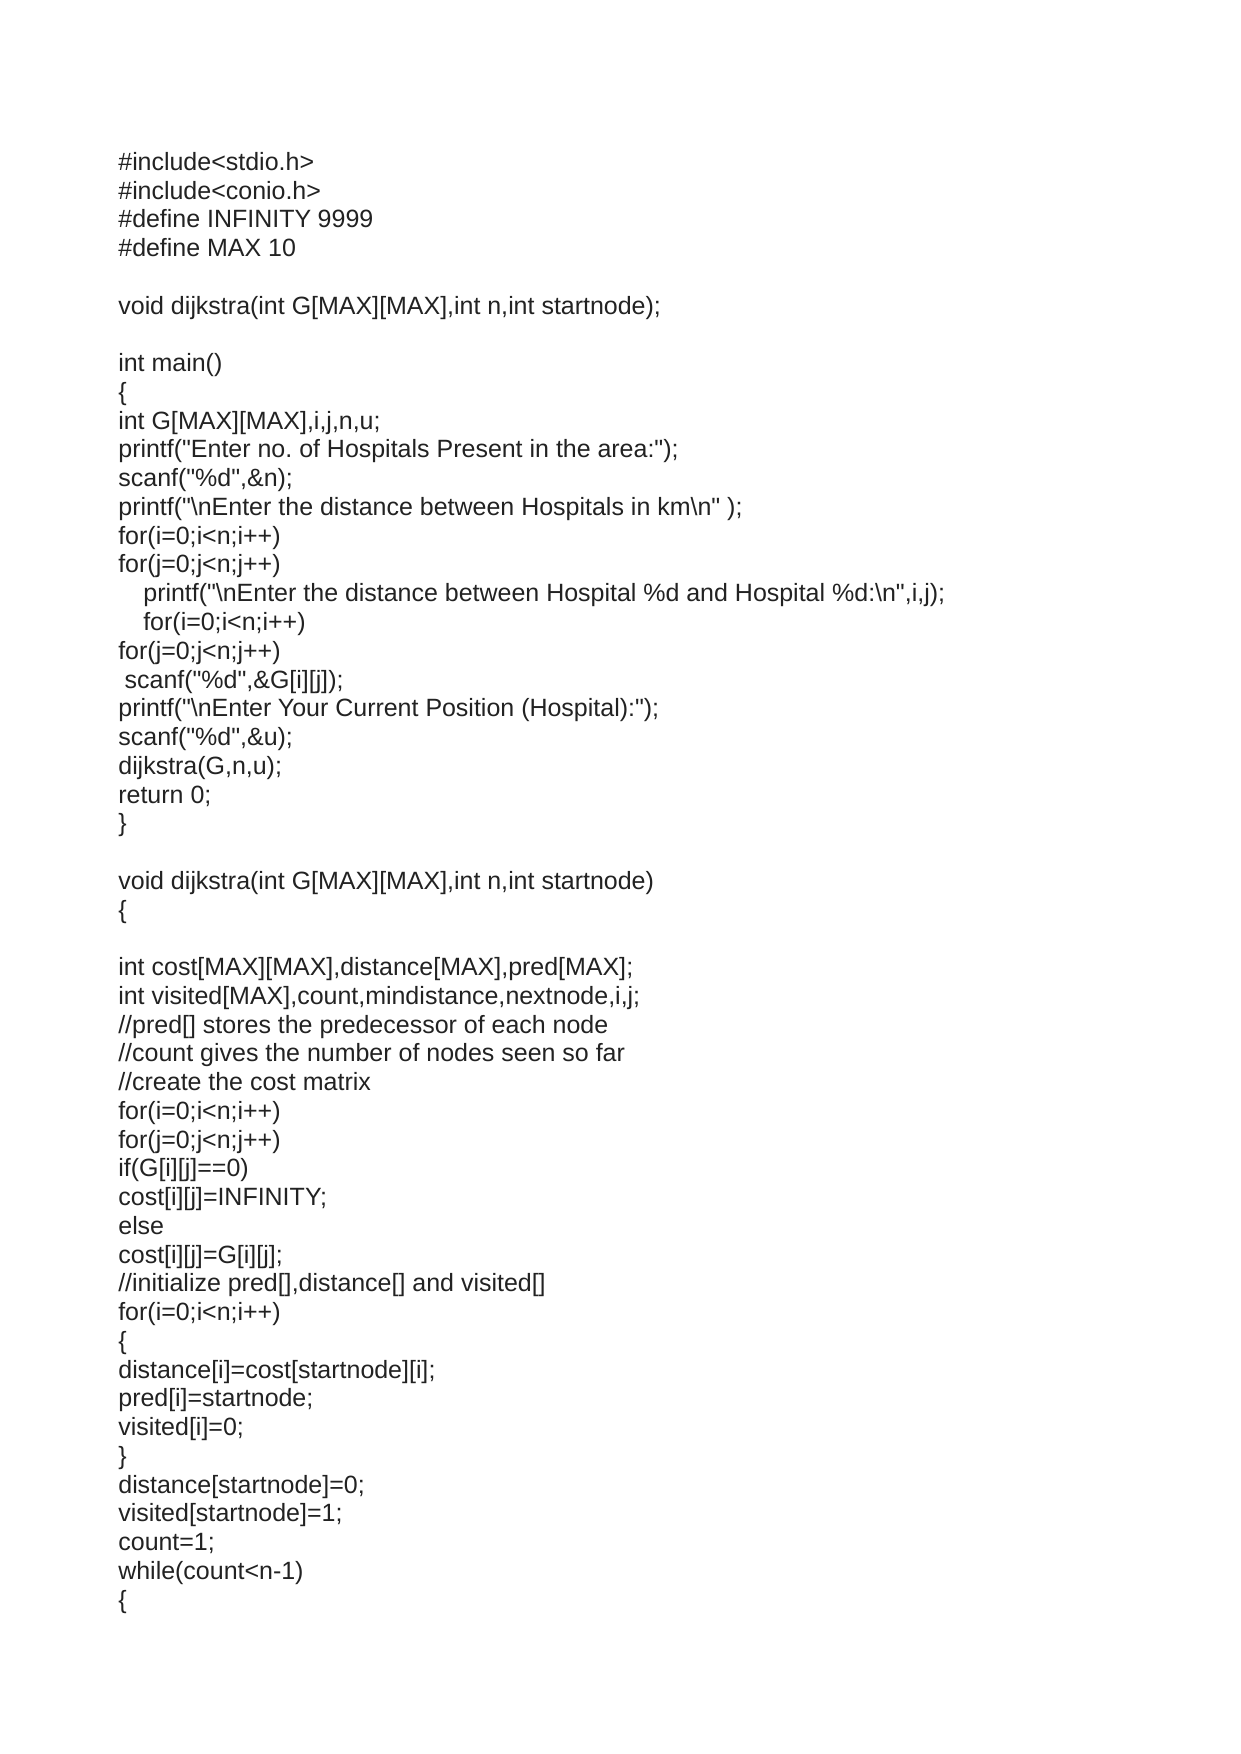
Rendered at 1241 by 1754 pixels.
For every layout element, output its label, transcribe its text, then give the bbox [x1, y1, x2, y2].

text return 0; [118, 780, 1122, 808]
text //create the cost matrix [118, 1067, 1122, 1096]
text scanf("%d",&G[i][j]); [118, 664, 1122, 693]
text for(j=0;j<n;j++) [118, 549, 1122, 578]
text void dijkstra(int G[MAX][MAX],int n,int startnode); [118, 291, 1122, 319]
text { [118, 377, 1122, 406]
text printf("Enter no. of Hospitals Present in the area:"); [118, 434, 1122, 463]
text for(j=0;j<n;j++) [118, 1125, 1122, 1153]
text printf("\nEnter the distance between Hospital %d and Hospital %d:\n",i,j); [118, 578, 1122, 607]
text visited[startnode]=1; [118, 1498, 1122, 1527]
text dijkstra(G,n,u); [118, 751, 1122, 780]
text #include<conio.h> [118, 176, 1122, 204]
text #define INFINITY 9999 [118, 204, 1122, 233]
text scanf("%d",&u); [118, 722, 1122, 751]
text } [118, 1441, 1122, 1470]
text printf("\nEnter the distance between Hospitals in km\n" ); [118, 492, 1122, 521]
text void dijkstra(int G[MAX][MAX],int n,int startnode) [118, 866, 1122, 895]
text for(i=0;i<n;i++) [118, 1297, 1122, 1326]
text #include<stdio.h> [118, 118, 1122, 176]
text scanf("%d",&n); [118, 463, 1122, 492]
text int visited[MAX],count,mindistance,nextnode,i,j; [118, 981, 1122, 1010]
text for(i=0;i<n;i++) [118, 521, 1122, 549]
text { [118, 1585, 1122, 1613]
text { [118, 895, 1122, 923]
text for(i=0;i<n;i++) [118, 607, 1122, 636]
text distance[i]=cost[startnode][i]; [118, 1355, 1122, 1383]
text distance[startnode]=0; [118, 1470, 1122, 1498]
text #define MAX 10 [118, 233, 1122, 262]
text visited[i]=0; [118, 1412, 1122, 1441]
text //count gives the number of nodes seen so far [118, 1038, 1122, 1067]
text //pred[] stores the predecessor of each node [118, 1010, 1122, 1038]
text int cost[MAX][MAX],distance[MAX],pred[MAX]; [118, 952, 1122, 981]
text count=1; [118, 1527, 1122, 1556]
text while(count<n-1) [118, 1556, 1122, 1585]
text pred[i]=startnode; [118, 1383, 1122, 1412]
text cost[i][j]=G[i][j]; [118, 1240, 1122, 1268]
text printf("\nEnter Your Current Position (Hospital):"); [118, 693, 1122, 722]
text int main() [118, 348, 1122, 377]
text { [118, 1326, 1122, 1355]
text int G[MAX][MAX],i,j,n,u; [118, 406, 1122, 434]
text else [118, 1211, 1122, 1240]
text cost[i][j]=INFINITY; [118, 1182, 1122, 1211]
text } [118, 808, 1122, 837]
text //initialize pred[],distance[] and visited[] [118, 1268, 1122, 1297]
text for(i=0;i<n;i++) [118, 1096, 1122, 1125]
text if(G[i][j]==0) [118, 1153, 1122, 1182]
text for(j=0;j<n;j++) [118, 636, 1122, 664]
